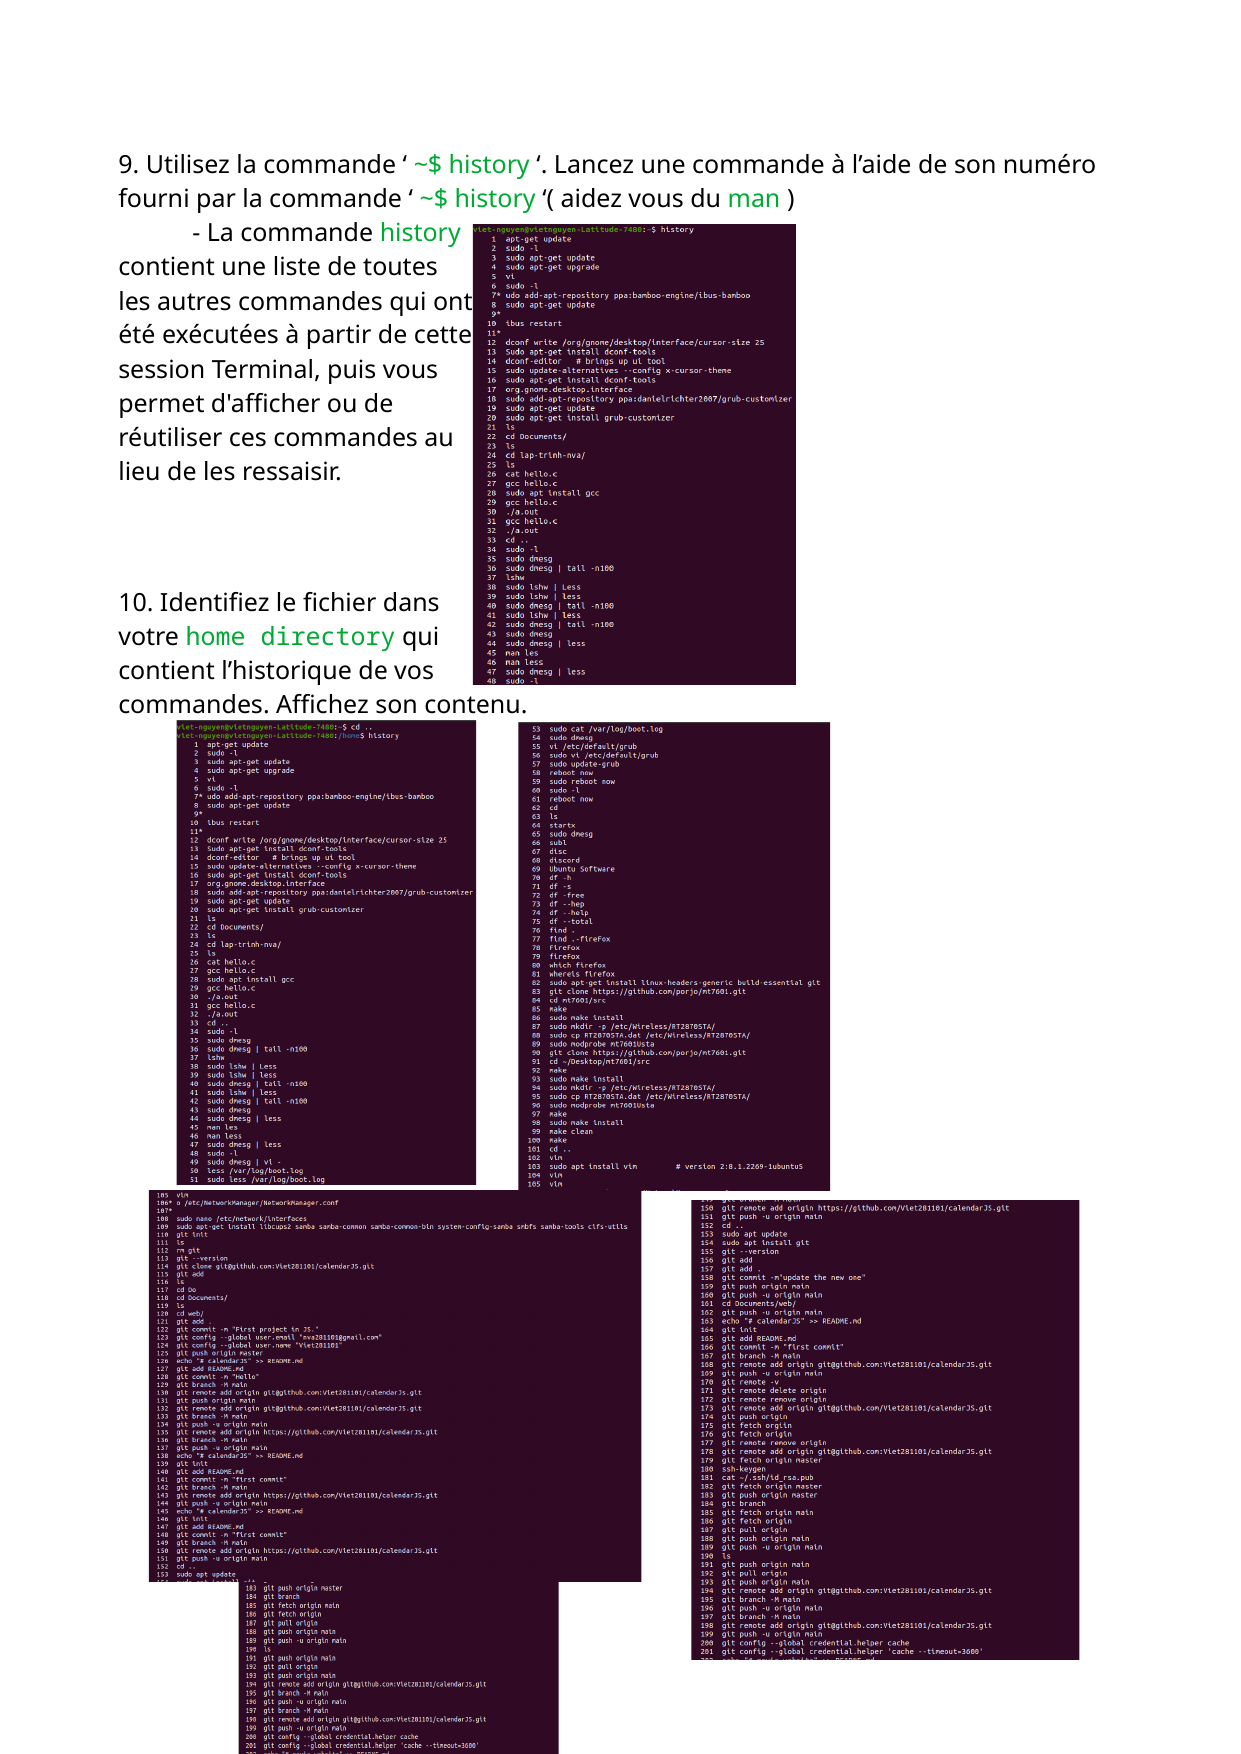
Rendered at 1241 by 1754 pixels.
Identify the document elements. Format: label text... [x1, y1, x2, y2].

picture [472, 224, 796, 685]
text 9. Utilisez la commande ‘ ~$ history ‘. Lancez une commande à l’aide de son numéro fourni par la commande ‘ ~$ history ‘( aidez vous du man ) [118, 147, 1122, 215]
text 10. Identifiez le fichier dans votre home directory qui contient l’historique de vos commandes. Affichez son contenu. [118, 584, 1122, 721]
picture [148, 722, 831, 1754]
text - La commande history contient une liste de toutes les autres commandes qui ont été exécutées à partir de cette session Terminal, puis vous permet d'afficher ou de réutiliser ces commandes au lieu de les ressaisir. [118, 215, 1122, 487]
picture [176, 720, 477, 1185]
picture [691, 1200, 1080, 1660]
